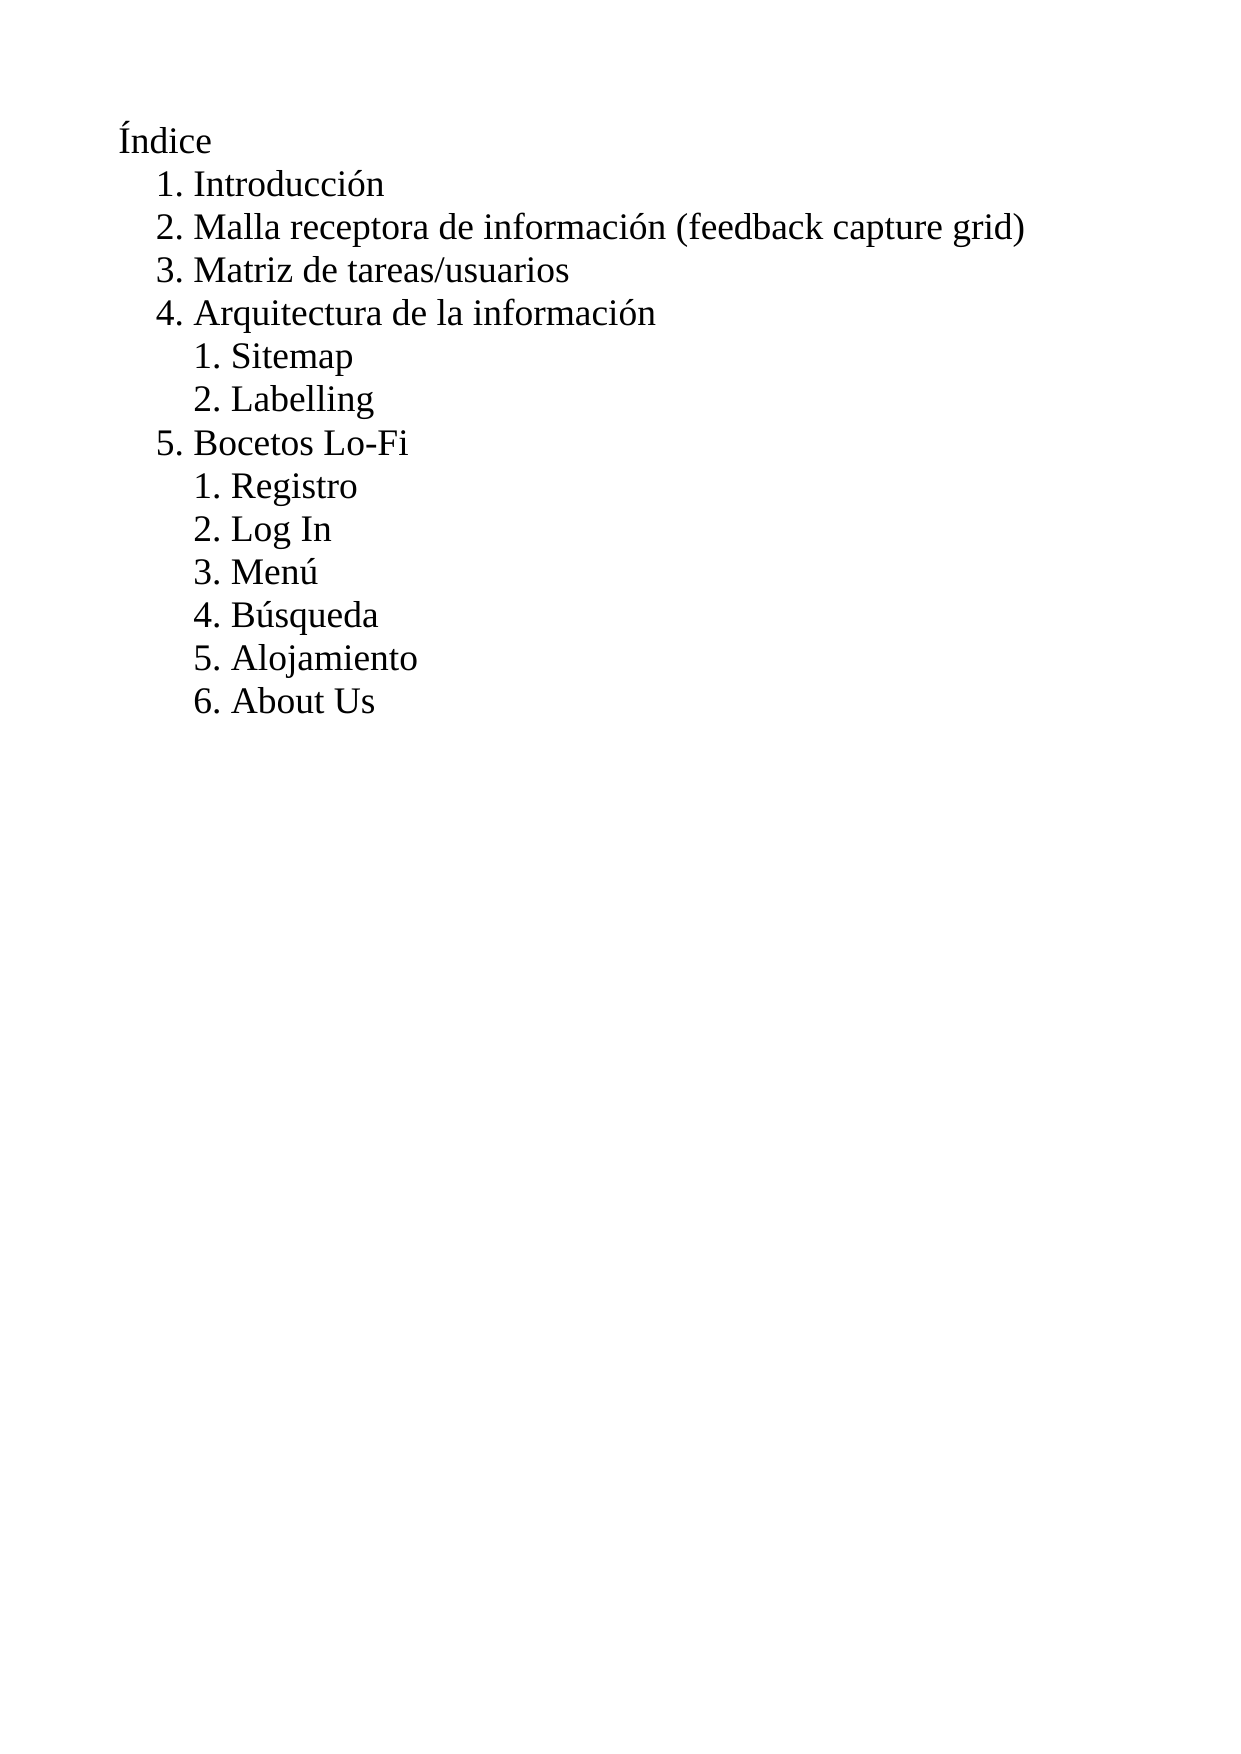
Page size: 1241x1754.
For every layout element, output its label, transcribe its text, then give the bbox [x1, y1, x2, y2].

list Bocetos Lo-Fi [156, 420, 1122, 463]
text Índice [118, 118, 1122, 161]
list Sitemap [193, 334, 1122, 377]
list Labelling [193, 377, 1122, 420]
list Alojamiento [193, 636, 1122, 679]
list Introducción [156, 161, 1122, 204]
list Búsqueda [193, 592, 1122, 636]
list Arquitectura de la información [156, 291, 1122, 334]
list About Us [193, 679, 1122, 722]
list Log In [193, 506, 1122, 549]
list Registro [193, 463, 1122, 506]
list Matriz de tareas/usuarios [156, 247, 1122, 291]
list Malla receptora de información (feedback capture grid) [156, 204, 1122, 247]
list Menú [193, 549, 1122, 592]
